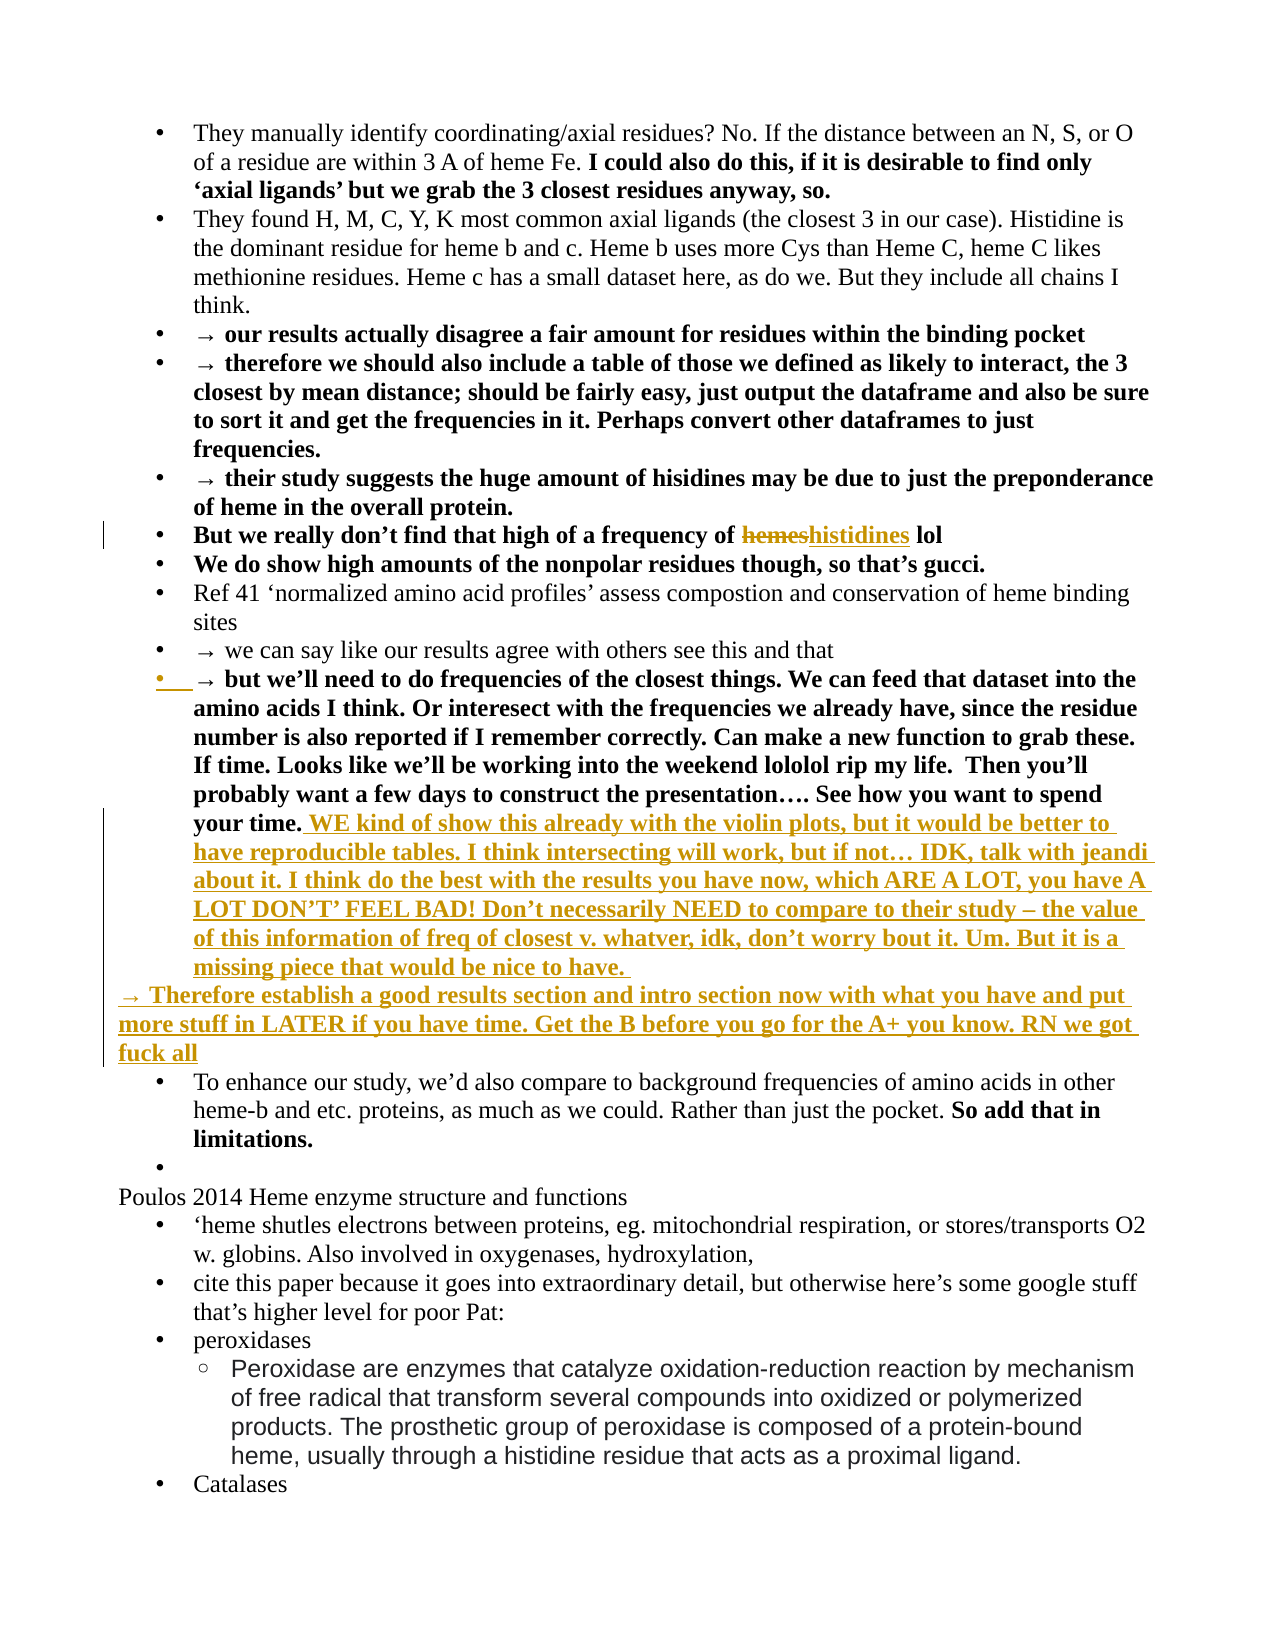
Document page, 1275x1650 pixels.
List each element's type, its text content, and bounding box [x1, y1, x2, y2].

list To enhance our study, we’d also compare to background frequencies of amino acids in other heme-b and etc. proteins, as much as we could. Rather than just the pocket. So add that in limitations. [156, 1067, 1157, 1153]
list They manually identify coordinating/axial residues? No. If the distance between an N, S, or O of a residue are within 3 A of heme Fe. I could also do this, if it is desirable to find only ‘axial ligands’ but we grab the 3 closest residues anyway, so. [156, 118, 1157, 204]
list They found H, M, C, Y, K most common axial ligands (the closest 3 in our case). Histidine is the dominant residue for heme b and c. Heme b uses more Cys than Heme C, heme C likes methionine residues. Heme c has a small dataset here, as do we. But they include all chains I think. [156, 204, 1157, 319]
list peroxidases [156, 1326, 1157, 1354]
list cite this paper because it goes into extraordinary detail, but otherwise here’s some google stuff that’s higher level for poor Pat: [156, 1268, 1157, 1326]
list → but we’ll need to do frequencies of the closest things. We can feed that dataset into the amino acids I think. Or interesect with the frequencies we already have, since the residue number is also reported if I remember correctly. Can make a new function to grab these. If time. Looks like we’ll be working into the weekend lololol rip my life. Then you’ll probably want a few days to construct the presentation…. See how you want to spend your time. WE kind of show this already with the violin plots, but it would be better to have reproducible tables. I think intersecting will work, but if not… IDK, talk with jeandi about it. I think do the best with the results you have now, which ARE A LOT, you have A LOT DON’T’ FEEL BAD! Don’t necessarily NEED to compare to their study – the value of this information of freq of closest v. whatver, idk, don’t worry bout it. Um. But it is a missing piece that would be nice to have. [156, 664, 1157, 981]
list ‘heme shutles electrons between proteins, eg. mitochondrial respiration, or stores/transports O2 w. globins. Also involved in oxygenases, hydroxylation, [156, 1211, 1157, 1268]
list Catalases [156, 1469, 1157, 1498]
list But we really don’t find that high of a frequency of histidines lol [156, 521, 1157, 549]
list We do show high amounts of the nonpolar residues though, so that’s gucci. [156, 549, 1157, 578]
list → we can say like our results agree with others see this and that [156, 636, 1157, 664]
list Peroxidase are enzymes that catalyze oxidation-reduction reaction by mechanism of free radical that transform several compounds into oxidized or polymerized products. The prosthetic group of peroxidase is composed of a protein-bound heme, usually through a histidine residue that acts as a proximal ligand. [193, 1354, 1157, 1469]
list → their study suggests the huge amount of hisidines may be due to just the preponderance of heme in the overall protein. [156, 463, 1157, 521]
list Ref 41 ‘normalized amino acid profiles’ assess compostion and conservation of heme binding sites [156, 578, 1157, 636]
list → therefore we should also include a table of those we defined as likely to interact, the 3 closest by mean distance; should be fairly easy, just output the dataframe and also be sure to sort it and get the frequencies in it. Perhaps convert other dataframes to just frequencies. [156, 348, 1157, 463]
text Poulos 2014 Heme enzyme structure and functions [118, 1182, 1157, 1211]
list → our results actually disagree a fair amount for residues within the binding pocket [156, 319, 1157, 348]
text → Therefore establish a good results section and intro section now with what you have and put more stuff in LATER if you have time. Get the B before you go for the A+ you know. RN we got fuck all [118, 981, 1157, 1067]
